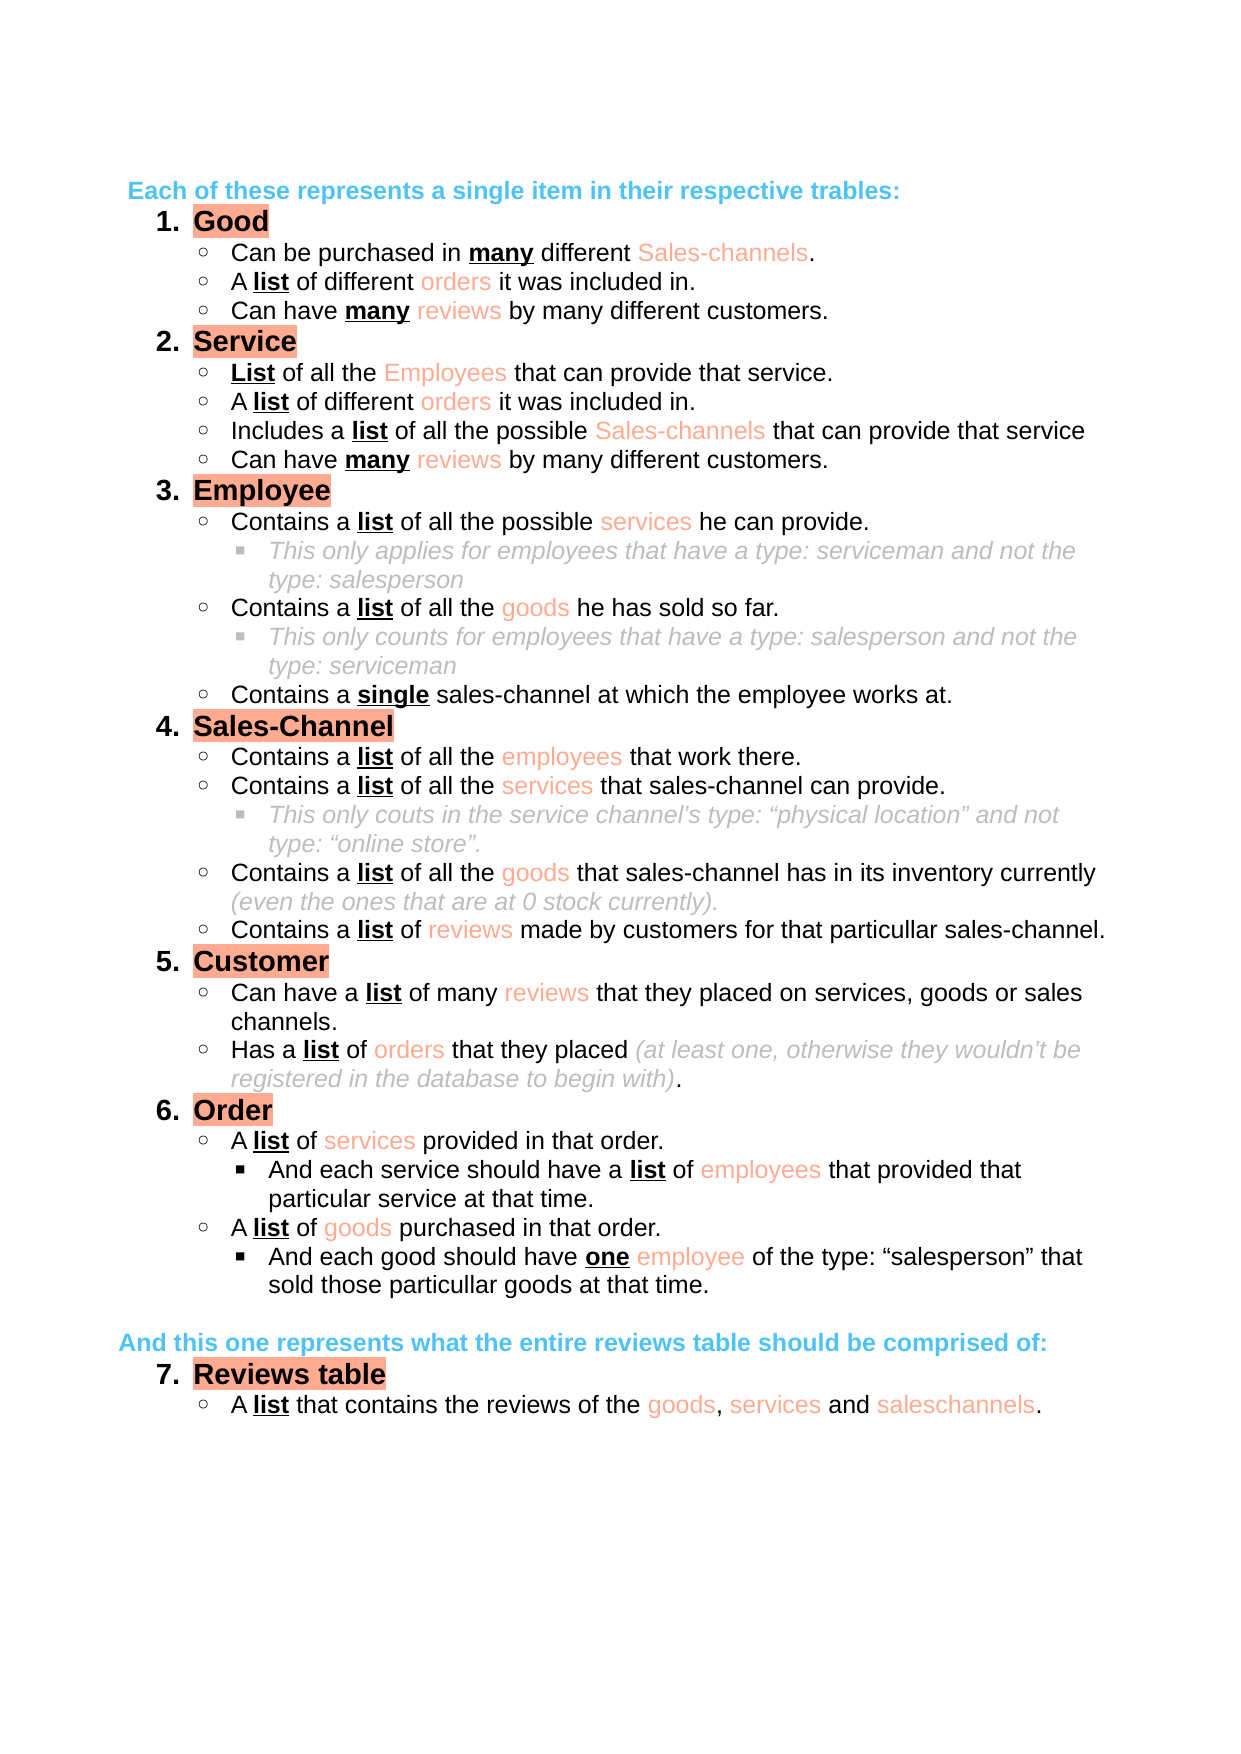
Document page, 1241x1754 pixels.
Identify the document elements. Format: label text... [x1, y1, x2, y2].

list Can have many reviews by many different customers. [193, 296, 1122, 324]
list Customer [156, 944, 1122, 978]
list Contains a list of all the employees that work there. [193, 742, 1122, 771]
list This only counts for employees that have a type: salesperson and not the type: serviceman [231, 622, 1122, 680]
text Each of these represents a single item in their respective trables: [127, 176, 1122, 204]
list And each service should have a list of employees that provided that particular service at that time. [231, 1155, 1122, 1213]
list This only applies for employees that have a type: serviceman and not the type: salesperson [231, 536, 1122, 593]
list A list of services provided in that order. [193, 1126, 1122, 1155]
list Contains a list of reviews made by customers for that particullar sales-channel. [193, 915, 1122, 944]
list Can have a list of many reviews that they placed on services, goods or sales channels. [193, 978, 1122, 1035]
list Contains a list of all the possible services he can provide. [193, 507, 1122, 536]
list Order [156, 1093, 1122, 1126]
list A list of different orders it was included in. [193, 267, 1122, 296]
list Can be purchased in many different Sales-channels. [193, 238, 1122, 267]
list Contains a list of all the goods that sales-channel has in its inventory currently (even the ones that are at 0 stock currently). [193, 858, 1122, 915]
list Sales-Channel [156, 709, 1122, 742]
list And each good should have one employee of the type: “salesperson” that sold those particullar goods at that time. [231, 1242, 1122, 1299]
list This only couts in the service channel’s type: “physical location” and not type: “online store”. [231, 800, 1122, 858]
list A list that contains the reviews of the goods, services and saleschannels. [193, 1390, 1122, 1419]
list Contains a list of all the services that sales-channel can provide. [193, 771, 1122, 800]
list List of all the Employees that can provide that service. [193, 358, 1122, 387]
list A list of goods purchased in that order. [193, 1213, 1122, 1242]
list Includes a list of all the possible Sales-channels that can provide that service [193, 416, 1122, 444]
list A list of different orders it was included in. [193, 387, 1122, 416]
list Employee [156, 473, 1122, 507]
list Reviews table [156, 1357, 1122, 1390]
list Service [156, 324, 1122, 358]
list Contains a list of all the goods he has sold so far. [193, 593, 1122, 622]
list Contains a single sales-channel at which the employee works at. [193, 680, 1122, 709]
text And this one represents what the entire reviews table should be comprised of: [118, 1328, 1122, 1357]
list Can have many reviews by many different customers. [193, 444, 1122, 473]
list Good [156, 204, 1122, 238]
list Has a list of orders that they placed (at least one, otherwise they wouldn’t be registered in the database to begin with). [193, 1035, 1122, 1093]
